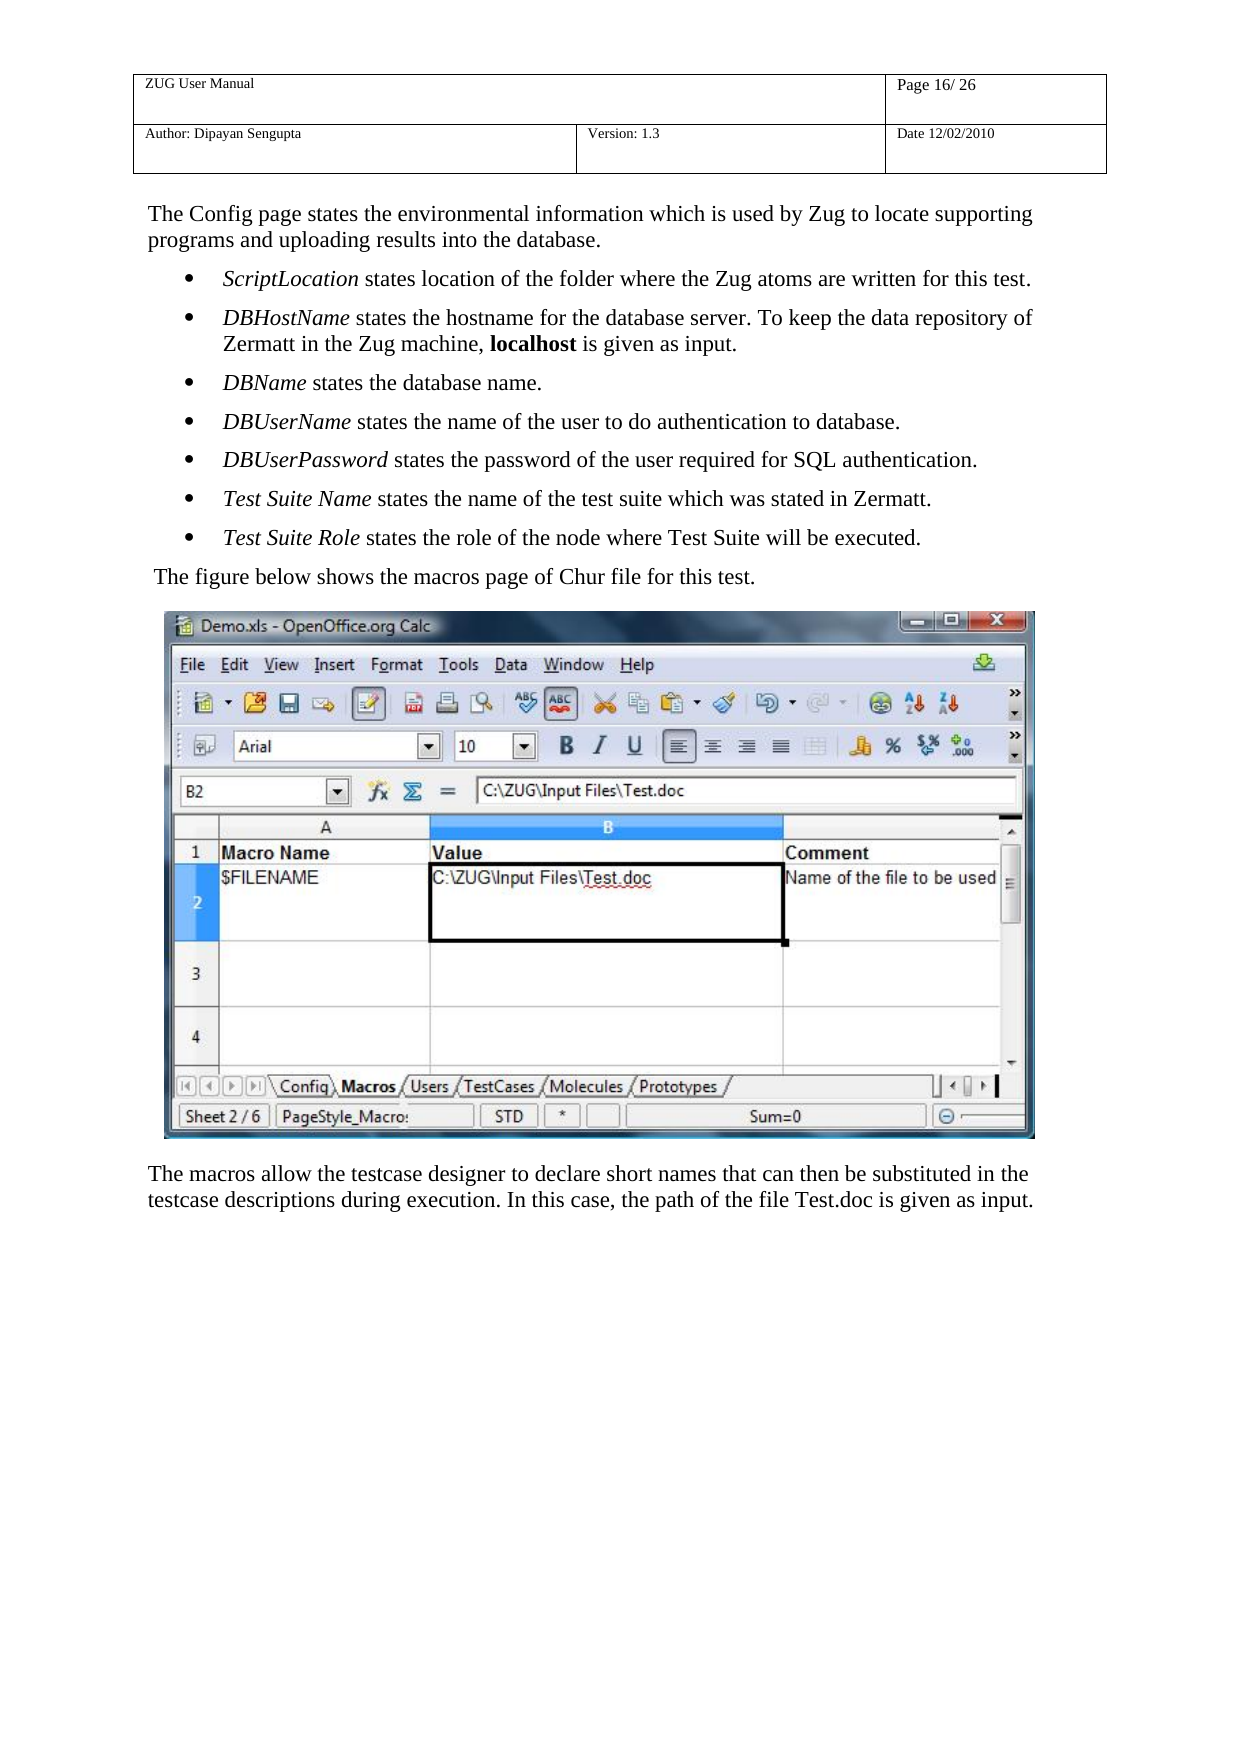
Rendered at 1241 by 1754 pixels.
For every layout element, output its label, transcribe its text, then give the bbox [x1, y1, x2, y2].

list Test Suite Name states the name of the test suite which was stated in Zermatt. [185, 485, 1092, 512]
list DBName states the database name. [185, 369, 1092, 395]
text The figure below shows the macros page of Chur file for this test. [148, 563, 1092, 589]
text The macros allow the testcase designer to declare short names that can then be substituted in the testcase descriptions during execution. In this case, the path of the file Test.doc is given as input. [148, 1160, 1092, 1213]
list DBHostName states the hostname for the database server. To keep the data repository of Zermatt in the Zug machine, localhost is given as input. [185, 304, 1092, 356]
picture [164, 611, 1035, 1139]
list DBUserName states the name of the user to do authentication to database. [185, 408, 1092, 434]
list DBUserPassword states the password of the user required for SQL authentication. [185, 447, 1092, 473]
text The Config page states the environmental information which is used by Zug to locate supporting programs and uploading results into the database. [148, 199, 1092, 252]
list ScriptLocation states location of the folder where the Zug atoms are written for this test. [185, 265, 1092, 291]
list Test Suite Role states the role of the node where Test Suite will be executed. [185, 524, 1092, 551]
